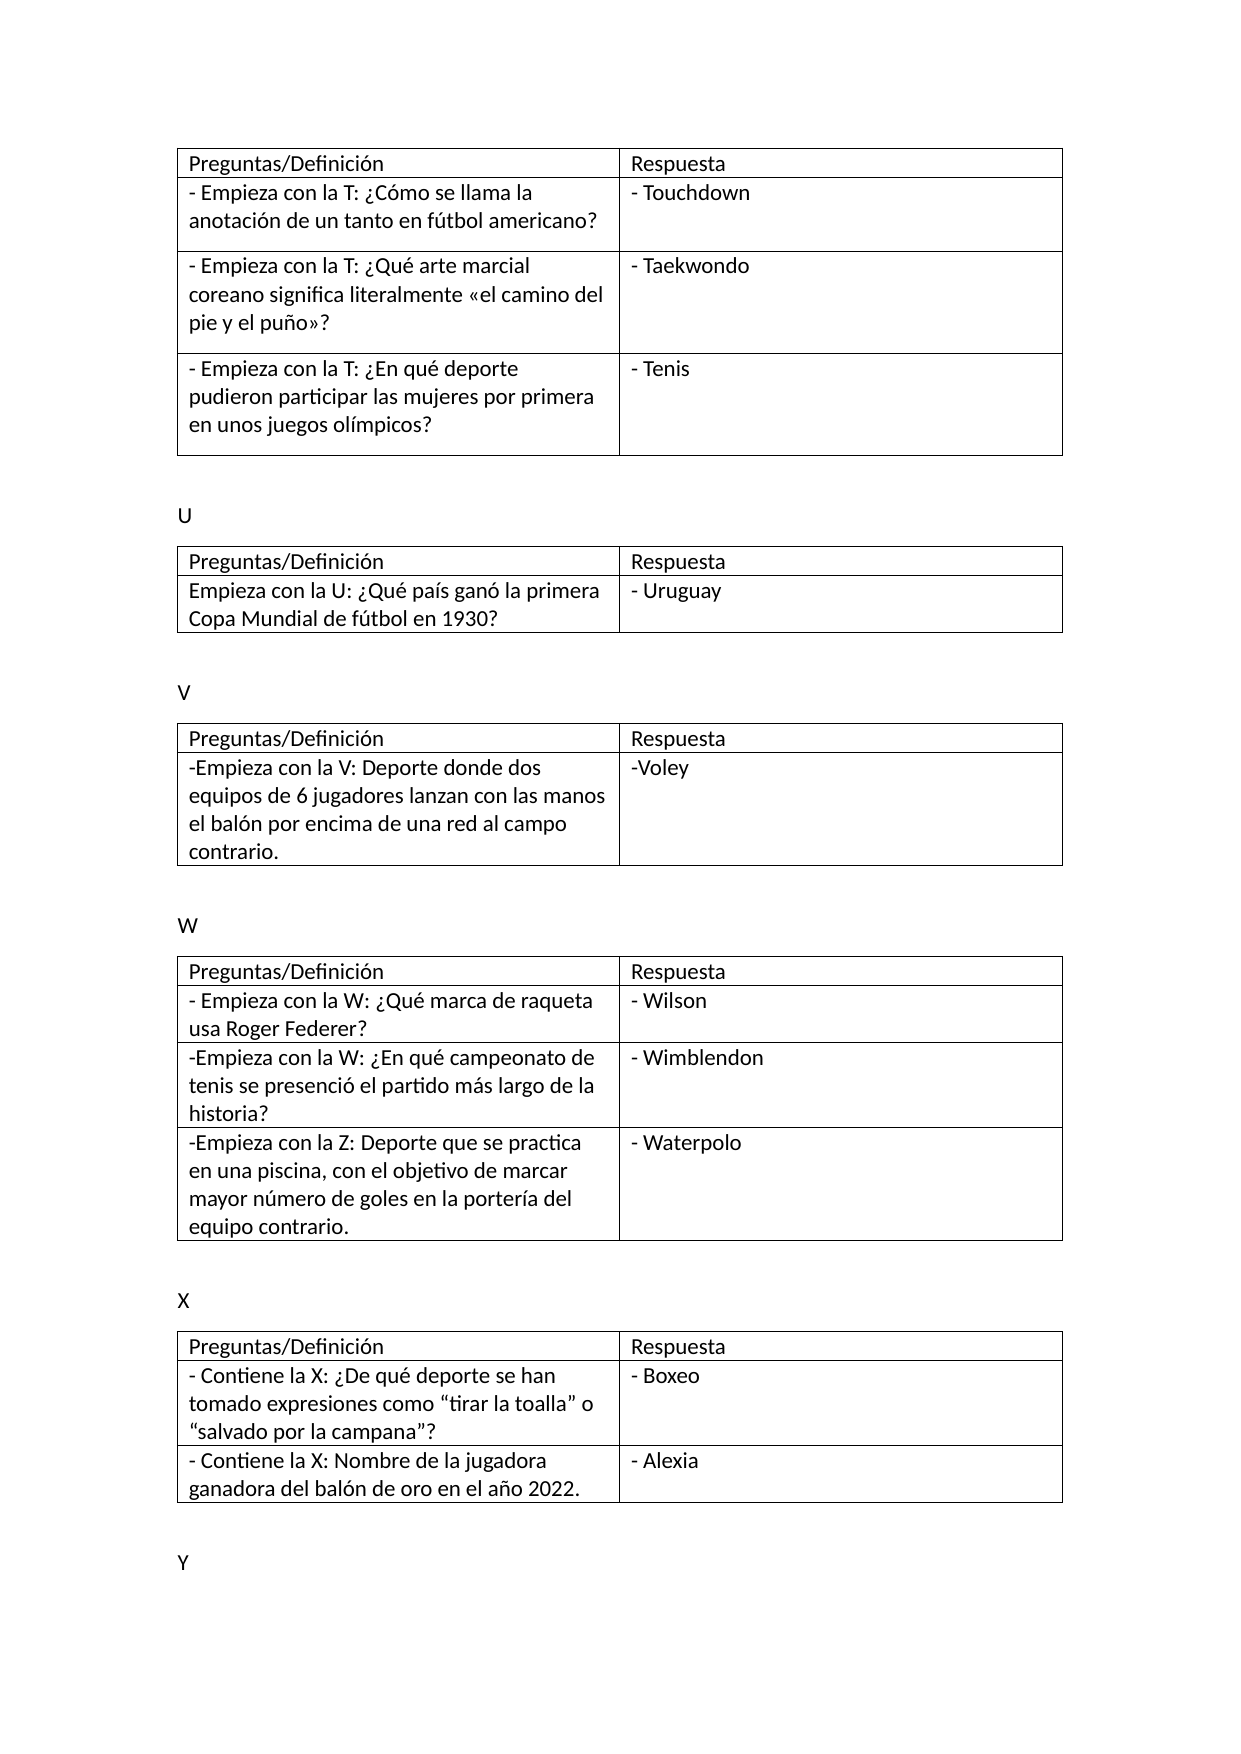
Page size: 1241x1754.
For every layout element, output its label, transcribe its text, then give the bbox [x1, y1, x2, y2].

table_header Preguntas/Definición [178, 149, 619, 177]
table_header Preguntas/Definición [178, 1332, 619, 1360]
text W [177, 911, 1063, 939]
table_cell Empieza con la U: ¿Qué país ganó la primera Copa Mundial de fútbol en 1930? [178, 576, 619, 632]
table_header Preguntas/Definición [178, 547, 619, 575]
table_cell -Empieza con la V: Deporte donde dos equipos de 6 jugadores lanzan con las manos el balón por encima de una red al campo contrario. [178, 753, 619, 865]
text V [177, 678, 1063, 706]
table_cell -Empieza con la W: ¿En qué campeonato de tenis se presenció el partido más largo de la historia? [178, 1043, 619, 1127]
table_cell - Wimblendon [620, 1043, 1062, 1127]
table_header Preguntas/Definición [178, 724, 619, 752]
table_cell - Empieza con la W: ¿Qué marca de raqueta usa Roger Federer? [178, 986, 619, 1042]
table_cell - Boxeo [620, 1361, 1062, 1445]
table_cell - Waterpolo [620, 1128, 1062, 1240]
table_cell - Uruguay [620, 576, 1062, 632]
text U [177, 501, 1063, 529]
table_cell - Contiene la X: Nombre de la jugadora ganadora del balón de oro en el año 2022. [178, 1446, 619, 1502]
table_cell - Touchdown [620, 178, 1062, 251]
table_cell - Taekwondo [620, 252, 1062, 353]
text Y [177, 1548, 1063, 1576]
table_header Respuesta [620, 149, 1062, 177]
table_cell - Tenis [620, 354, 1062, 455]
table_cell - Contiene la X: ¿De qué deporte se han tomado expresiones como “tirar la toalla” o “salvado por la campana”? [178, 1361, 619, 1445]
table_header Respuesta [620, 957, 1062, 985]
table_header Respuesta [620, 724, 1062, 752]
table_cell - Empieza con la T: ¿Qué arte marcial coreano significa literalmente «el camino del pie y el puño»? [178, 252, 619, 353]
table_cell - Empieza con la T: ¿Cómo se llama la anotación de un tanto en fútbol americano? [178, 178, 619, 251]
table_cell -Voley [620, 753, 1062, 865]
table_cell -Empieza con la Z: Deporte que se practica en una piscina, con el objetivo de marcar mayor número de goles en la portería del equipo contrario. [178, 1128, 619, 1240]
table_cell - Empieza con la T: ¿En qué deporte pudieron participar las mujeres por primera en unos juegos olímpicos? [178, 354, 619, 455]
table_header Respuesta [620, 547, 1062, 575]
table_cell - Alexia [620, 1446, 1062, 1502]
table_cell - Wilson [620, 986, 1062, 1042]
table_header Preguntas/Definición [178, 957, 619, 985]
table_header Respuesta [620, 1332, 1062, 1360]
text X [177, 1286, 1063, 1314]
